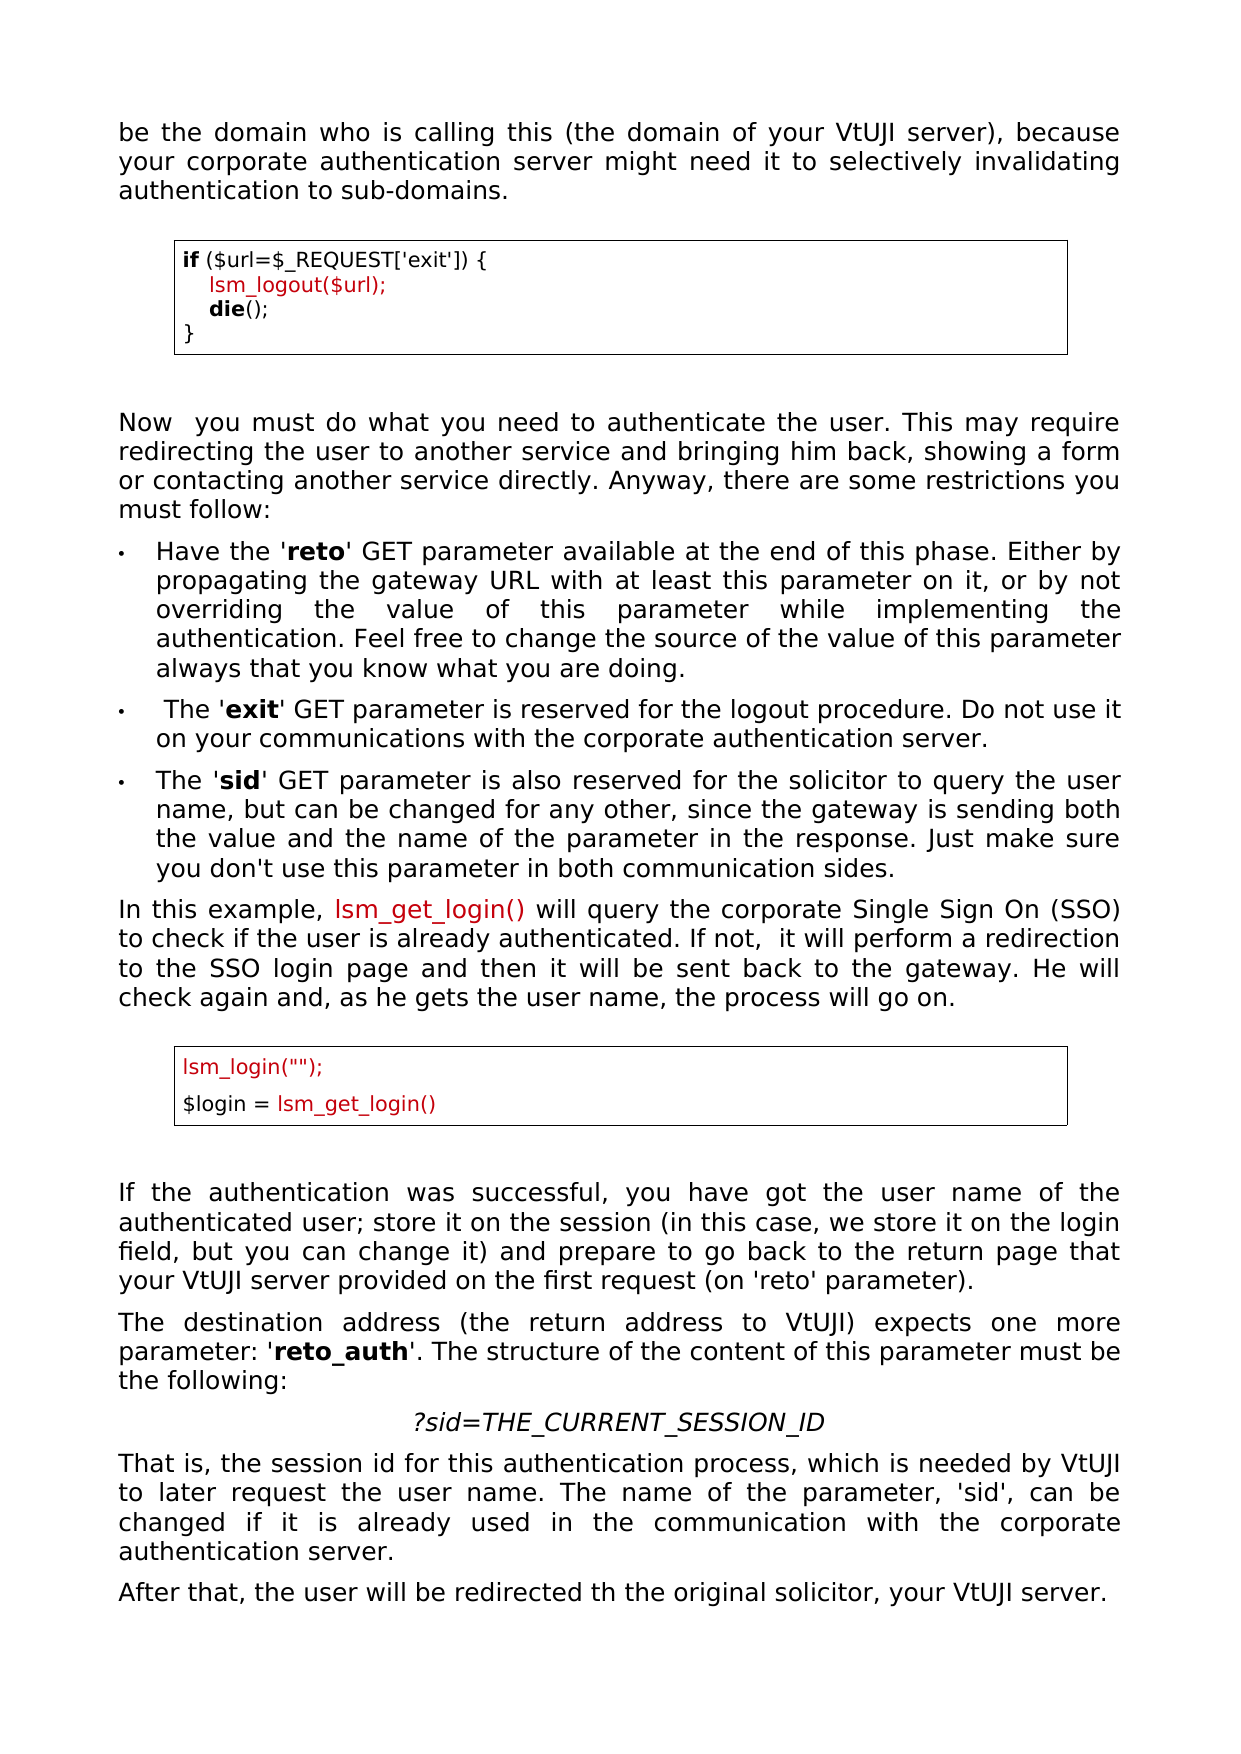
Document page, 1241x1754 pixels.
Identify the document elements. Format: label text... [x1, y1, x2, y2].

text ?sid=THE_CURRENT_SESSION_ID [118, 1408, 1122, 1437]
text After that, the user will be redirected th the original solicitor, your VtUJI server. [118, 1578, 1122, 1608]
text Now you must do what you need to authenticate the user. This may require redirecting the user to another service and bringing him back, showing a form or contacting another service directly. Anyway, there are some restrictions you must follow: [118, 408, 1122, 525]
text That is, the session id for this authentication process, which is needed by VtUJI to later request the user name. The name of the parameter, 'sid', can be changed if it is already used in the communication with the corporate authentication server. [118, 1449, 1122, 1566]
text If the authentication was successful, you have got the user name of the authenticated user; store it on the session (in this case, we store it on the login field, but you can change it) and prepare to go back to the return page that your VtUJI server provided on the first request (on 'reto' parameter). [118, 1178, 1122, 1295]
list The 'exit' GET parameter is reserved for the logout procedure. Do not use it on your communications with the corporate authentication server. [118, 696, 1122, 754]
text if ($url=$_REQUEST['exit']) { lsm_logout($url); die(); } [182, 248, 1058, 346]
text In this example, lsm_get_login() will query the corporate Single Sign On (SSO) to check if the user is already authenticated. If not, it will perform a redirection to the SSO login page and then it will be sent back to the gateway. He will check again and, as he gets the user name, the process will go on. [118, 896, 1122, 1012]
text be the domain who is calling this (the domain of your VtUJI server), because your corporate authentication server might need it to selectively invalidating authentication to sub-domains. [118, 118, 1122, 206]
text lsm_login(""); [182, 1055, 1058, 1079]
text $login = lsm_get_login() [182, 1092, 1058, 1116]
list Have the 'reto' GET parameter available at the end of this phase. Either by propagating the gateway URL with at least this parameter on it, or by not overriding the value of this parameter while implementing the authentication. Feel free to change the source of the value of this parameter always that you know what you are doing. [118, 537, 1122, 683]
list The 'sid' GET parameter is also reserved for the solicitor to query the user name, but can be changed for any other, since the gateway is sending both the value and the name of the parameter in the response. Just make sure you don't use this parameter in both communication sides. [118, 766, 1122, 883]
text The destination address (the return address to VtUJI) expects one more parameter: 'reto_auth'. The structure of the content of this parameter must be the following: [118, 1308, 1122, 1395]
